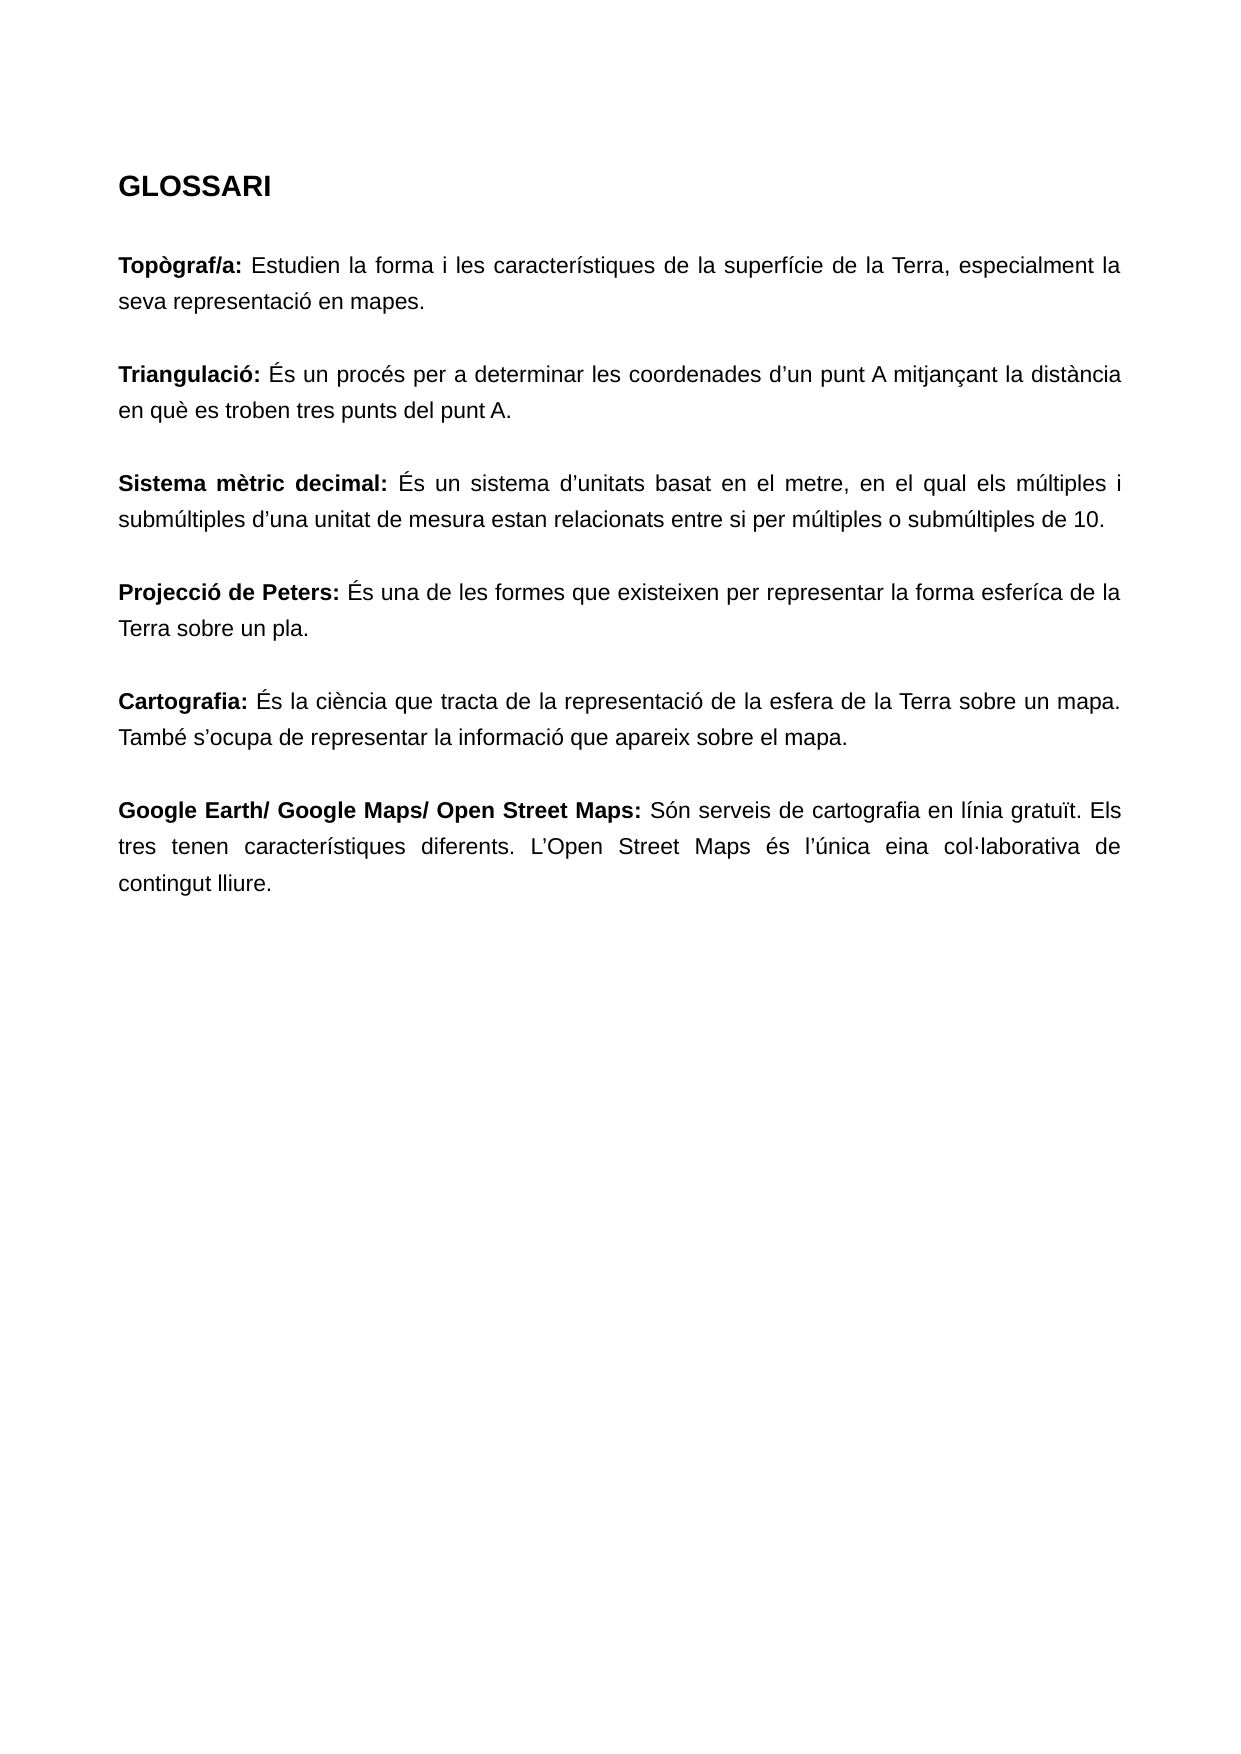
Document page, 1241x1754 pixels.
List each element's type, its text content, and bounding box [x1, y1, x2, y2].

text Cartografia: És la ciència que tracta de la representació de la esfera de la Terra sobre un mapa. També s’ocupa de representar la informació que apareix sobre el mapa. [118, 688, 1122, 751]
text Topògraf/a: Estudien la forma i les característiques de la superfície de la Terra, especialment la seva representació en mapes. [118, 252, 1122, 314]
text Triangulació: És un procés per a determinar les coordenades d’un punt A mitjançant la distància en què es troben tres punts del punt A. [118, 361, 1122, 423]
text Google Earth/ Google Maps/ Open Street Maps: Són serveis de cartografia en línia gratuït. Els tres tenen característiques diferents. L’Open Street Maps és l’única eina col·laborativa de contingut lliure. [118, 797, 1122, 896]
subtitle GLOSSARI [118, 169, 1122, 203]
text Sistema mètric decimal: És un sistema d’unitats basat en el metre, en el qual els múltiples i submúltiples d’una unitat de mesura estan relacionats entre si per múltiples o submúltiples de 10. [118, 470, 1122, 532]
text Projecció de Peters: És una de les formes que existeixen per representar la forma esferíca de la Terra sobre un pla. [118, 579, 1122, 642]
